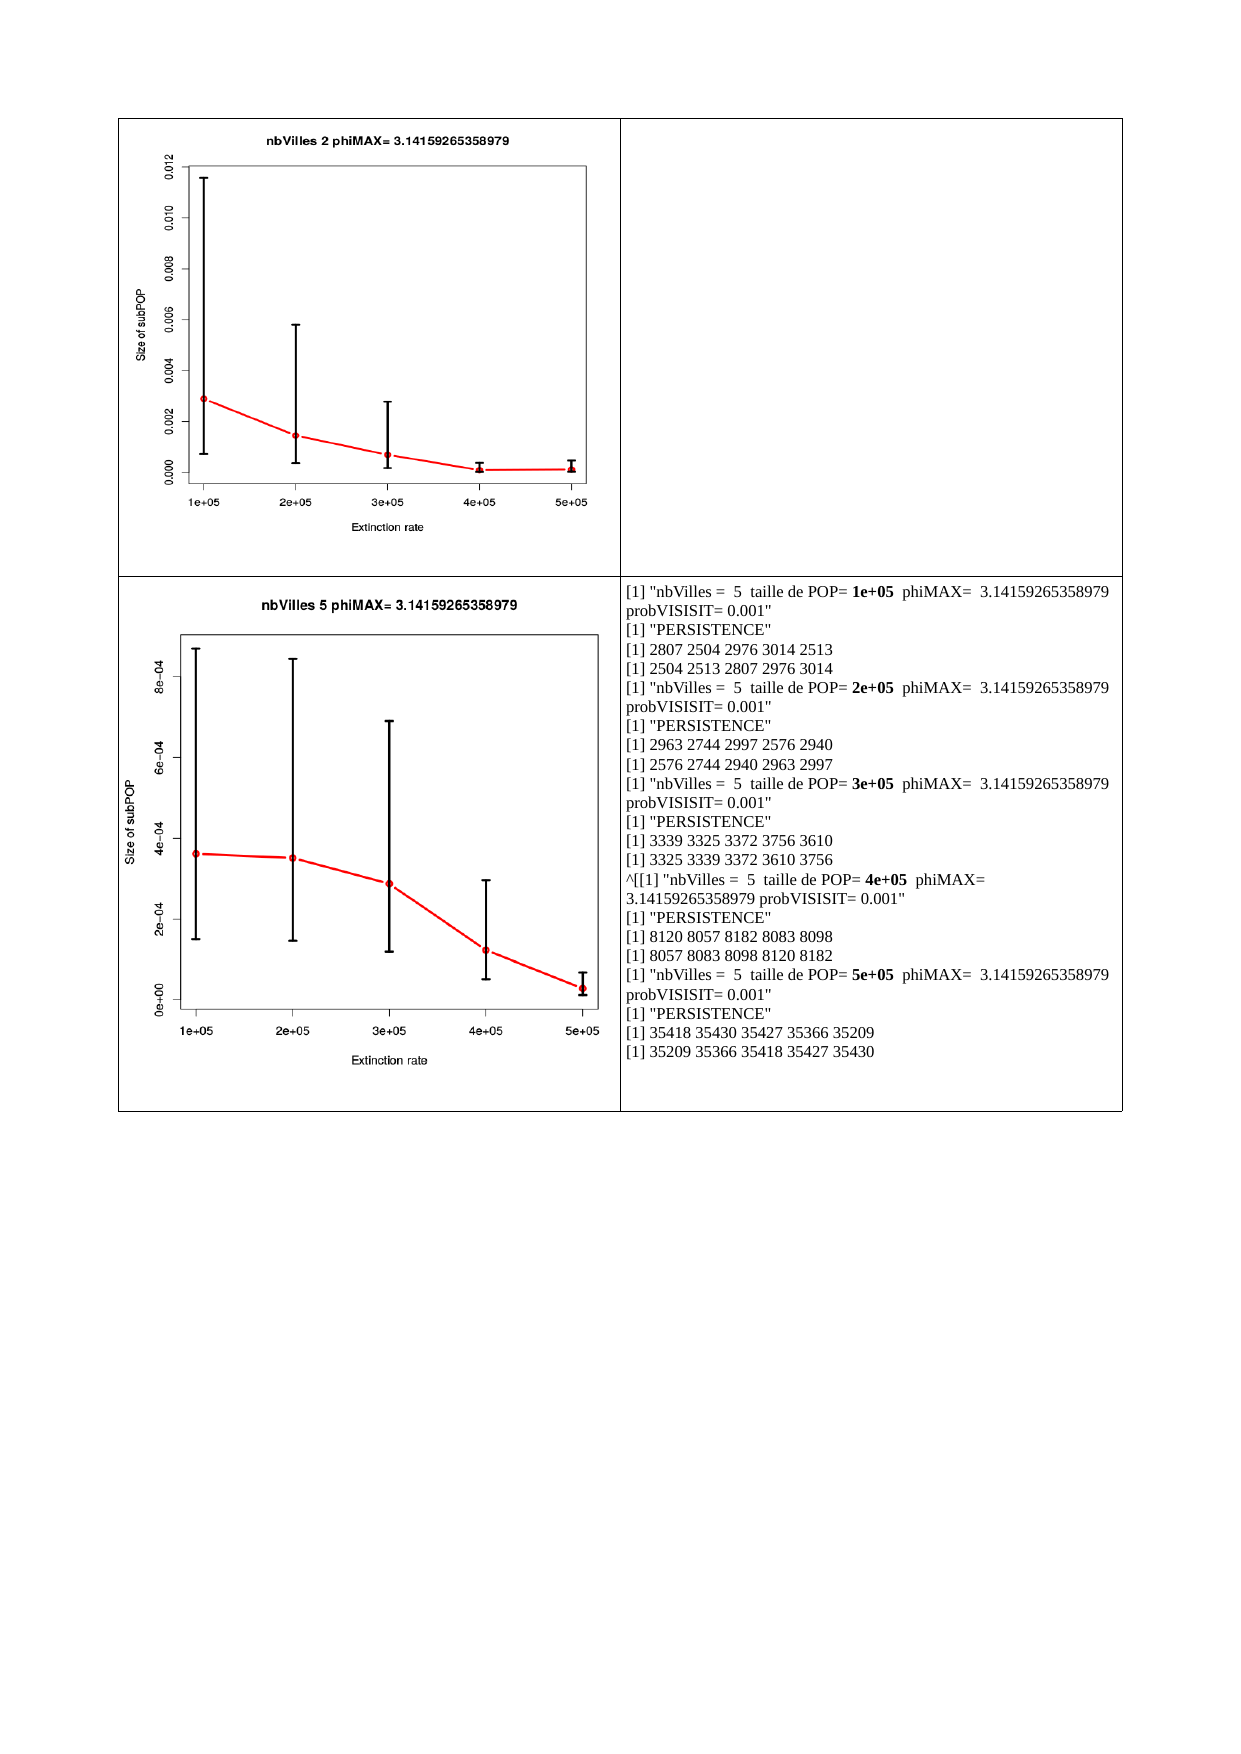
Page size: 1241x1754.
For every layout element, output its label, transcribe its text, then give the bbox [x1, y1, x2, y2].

table_cell [1] "nbVilles = 5 taille de POP= 1e+05 phiMAX= 3.14159265358979 probVISISIT= 0.001" [1] "PERSISTENCE" [1] 2807 2504 2976 3014 2513 [1] 2504 2513 2807 2976 3014 [1] "nbVilles = 5 taille de POP= 2e+05 phiMAX= 3.14159265358979 probVISISIT= 0.001" [1] "PERSISTENCE" [1] 2963 2744 2997 2576 2940 [1] 2576 2744 2940 2963 2997 [1] "nbVilles = 5 taille de POP= 3e+05 phiMAX= 3.14159265358979 probVISISIT= 0.001" [1] "PERSISTENCE" [1] 3339 3325 3372 3756 3610 [1] 3325 3339 3372 3610 3756 ^[[1] "nbVilles = 5 taille de POP= 4e+05 phiMAX= 3.14159265358979 probVISISIT= 0.001" [1] "PERSISTENCE" [1] 8120 8057 8182 8083 8098 [1] 8057 8083 8098 8120 8182 [1] "nbVilles = 5 taille de POP= 5e+05 phiMAX= 3.14159265358979 probVISISIT= 0.001" [1] "PERSISTENCE" [1] 35418 35430 35427 35366 35209 [1] 35209 35366 35418 35427 35430 [621, 577, 1122, 1111]
table_cell [119, 577, 620, 1111]
table_cell [621, 119, 1122, 576]
picture [123, 581, 615, 1077]
picture [135, 123, 603, 542]
table_cell [119, 119, 620, 576]
